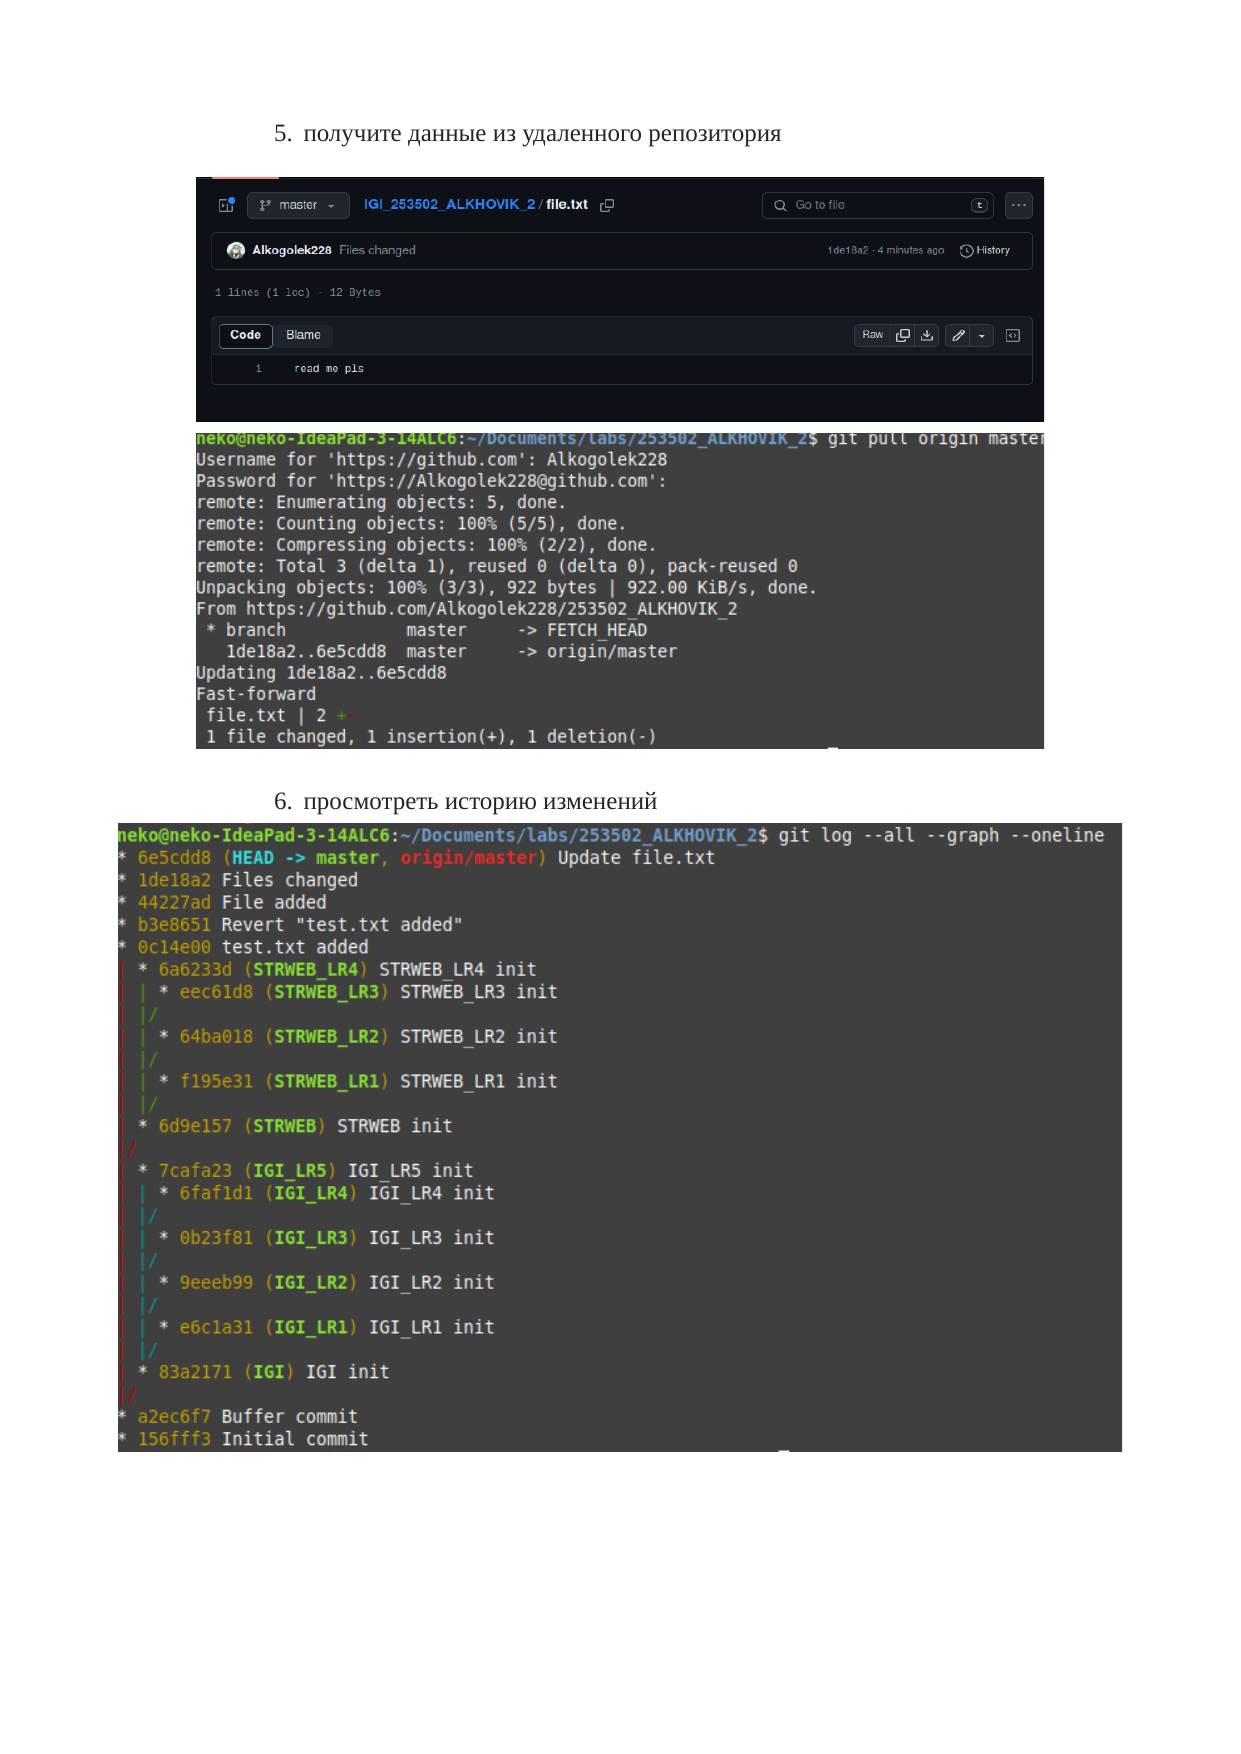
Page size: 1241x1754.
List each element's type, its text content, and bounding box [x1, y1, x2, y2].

picture [196, 177, 1045, 422]
picture [196, 433, 1045, 749]
list получите данные из удаленного репозитория [274, 118, 1122, 778]
picture [118, 823, 1123, 1452]
list просмотреть историю изменений [274, 786, 1122, 815]
